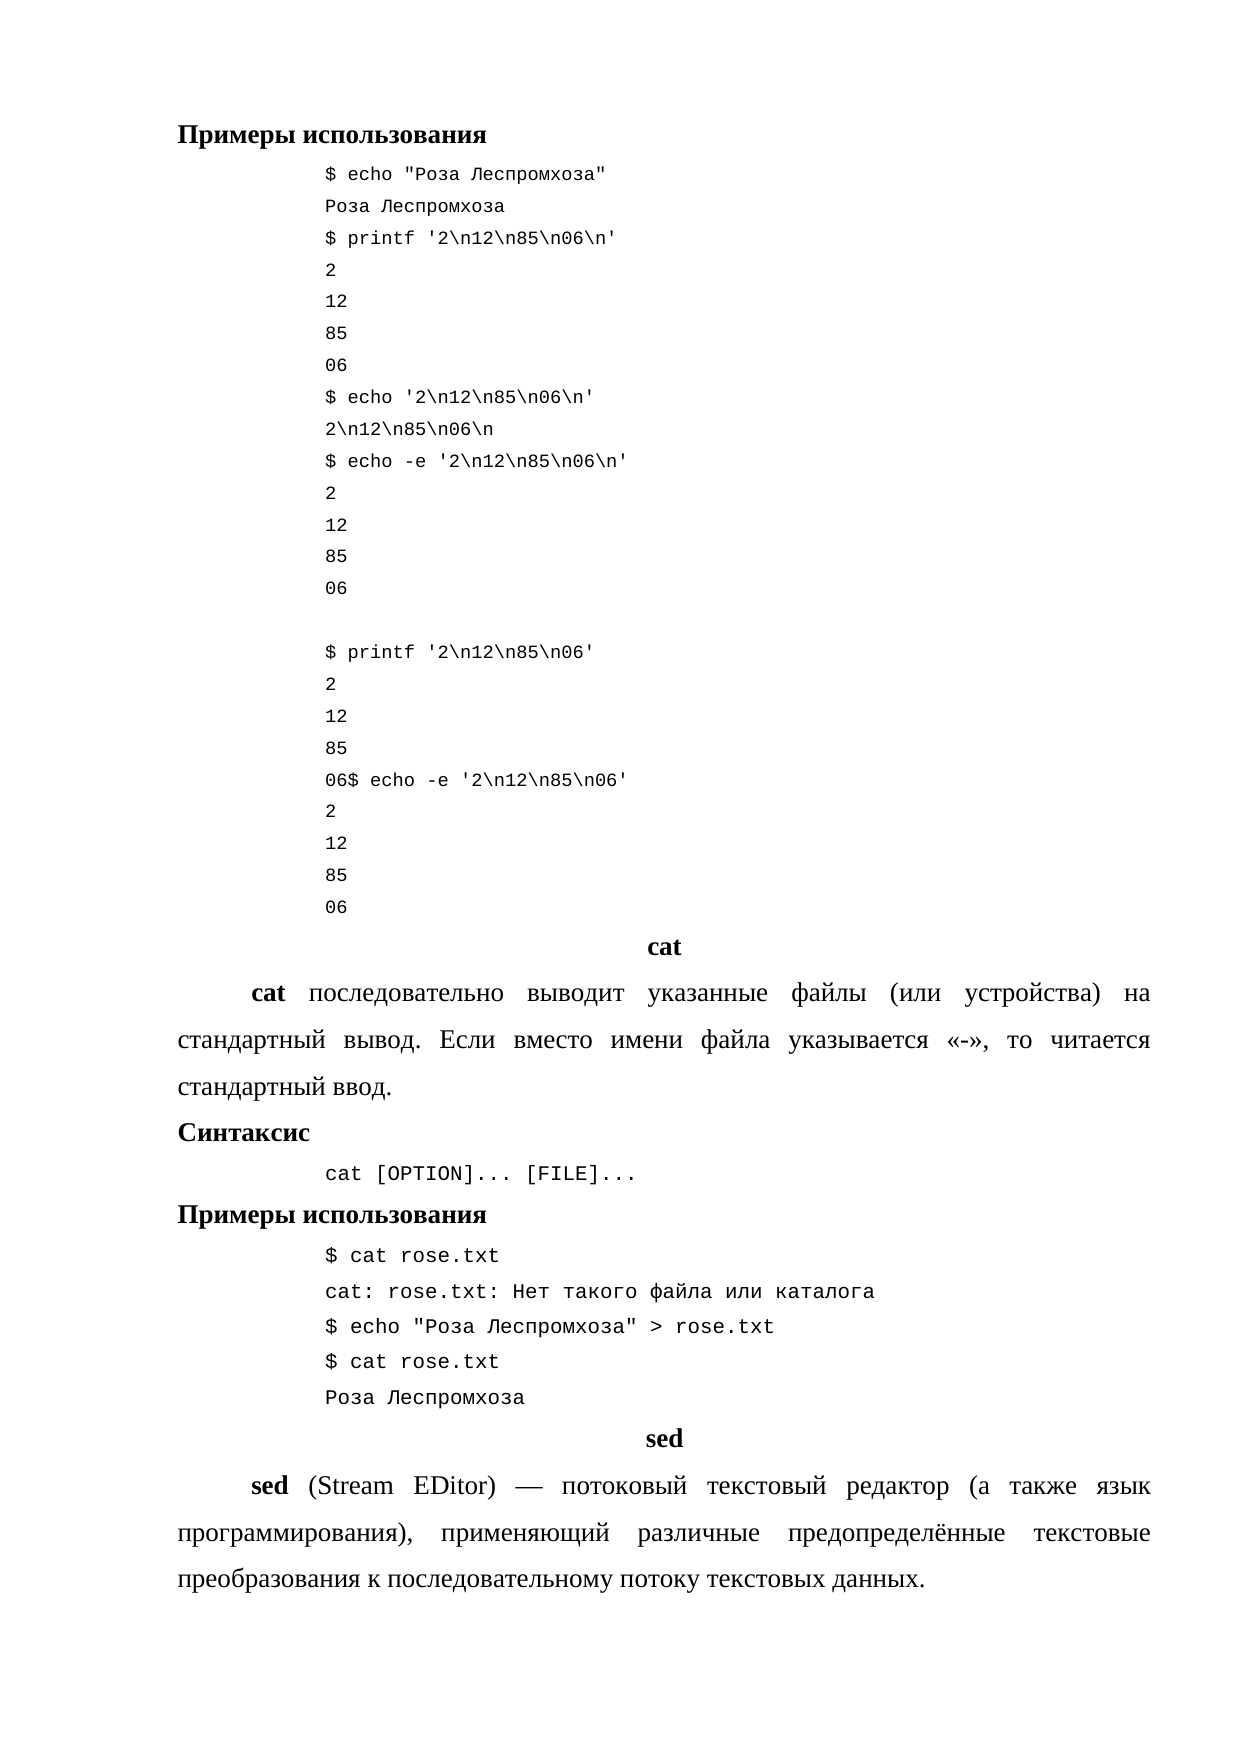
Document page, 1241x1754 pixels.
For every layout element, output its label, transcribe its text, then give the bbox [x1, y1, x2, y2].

subtitle cat [177, 930, 1152, 961]
text $ echo -e '2\n12\n85\n06\n' [325, 452, 1152, 473]
text Роза Леспромхоза [325, 197, 1152, 218]
text Роза Леспромхоза [325, 1387, 1152, 1411]
text 85 [325, 547, 1152, 568]
text 2 [325, 675, 1152, 696]
text 12 [325, 515, 1152, 537]
text cat [OPTION]... [FILE]... [325, 1163, 1152, 1187]
text 2 [325, 260, 1152, 282]
text 85 [325, 324, 1152, 345]
text $ cat rose.txt [325, 1245, 1152, 1269]
text sed (Stream EDitor) — потоковый текстовый редактор (а также язык программирования), применяющий различные предопределённые текстовые преобразования к последовательному потоку текстовых данных. [177, 1469, 1152, 1593]
text 06$ echo -e '2\n12\n85\n06' [325, 770, 1152, 792]
text 12 [325, 292, 1152, 313]
text 2 [325, 802, 1152, 823]
text 06 [325, 356, 1152, 377]
text 06 [325, 898, 1152, 919]
text 12 [325, 707, 1152, 728]
text $ printf '2\n12\n85\n06' [325, 643, 1152, 664]
text 12 [325, 834, 1152, 855]
subtitle Примеры использования [177, 118, 1152, 149]
text 06 [325, 579, 1152, 600]
text $ printf '2\n12\n85\n06\n' [325, 228, 1152, 250]
text $ echo '2\n12\n85\n06\n' [325, 388, 1152, 409]
text $ cat rose.txt [325, 1351, 1152, 1375]
text cat: rose.txt: Нет такого файла или каталога [325, 1281, 1152, 1304]
text cat последовательно выводит указанные файлы (или устройства) на стандартный вывод. Если вместо имени файла указывается «-», то читается стандартный ввод. [177, 976, 1152, 1101]
text $ echo "Роза Леспромхоза" [325, 165, 1152, 186]
text 2 [325, 483, 1152, 505]
subtitle sed [177, 1422, 1152, 1453]
subtitle Синтаксис [177, 1116, 1152, 1148]
text 2\n12\n85\n06\n [325, 420, 1152, 441]
text 85 [325, 866, 1152, 887]
text 85 [325, 738, 1152, 760]
subtitle Примеры использования [177, 1198, 1152, 1230]
text $ echo "Роза Леспромхоза" > rose.txt [325, 1316, 1152, 1340]
